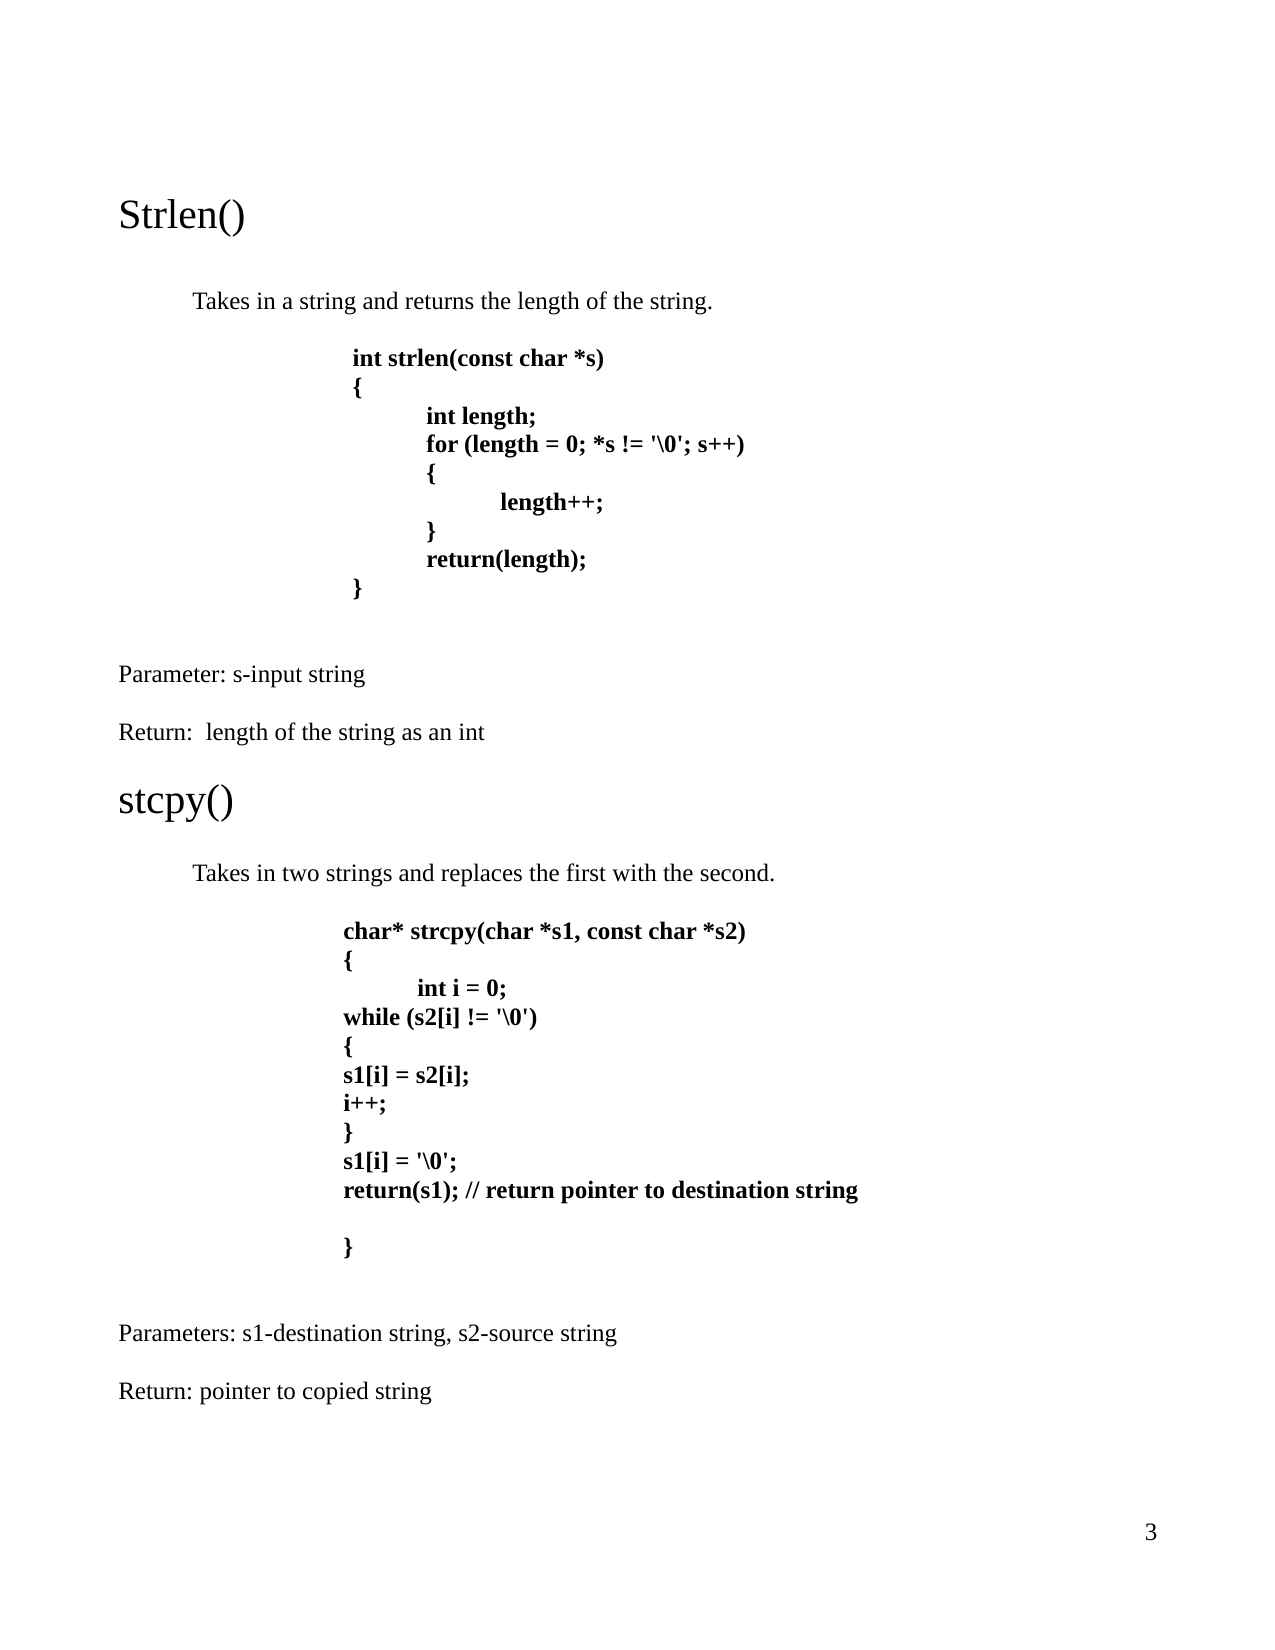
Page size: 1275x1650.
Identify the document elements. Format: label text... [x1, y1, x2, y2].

text Takes in a string and returns the length of the string. [118, 286, 1157, 314]
text int strlen(const char *s) [352, 343, 1157, 372]
text Parameter: s-input string [118, 659, 1157, 688]
text { [343, 945, 1157, 973]
text Takes in two strings and replaces the first with the second. [118, 858, 1157, 887]
text return(s1); // return pointer to destination string [343, 1175, 1157, 1203]
text for (length = 0; *s != '\0'; s++) [352, 429, 1157, 458]
text { [352, 372, 1157, 401]
text return(length); [352, 544, 1157, 573]
text Parameters: s1-destination string, s2-source string [118, 1318, 1157, 1347]
text } [343, 1232, 1157, 1261]
text { [343, 1031, 1157, 1060]
text stcpy() [118, 774, 1157, 822]
text Strlen() [118, 190, 1157, 238]
text length++; [352, 487, 1157, 516]
text { [352, 458, 1157, 487]
text } [352, 516, 1157, 544]
text s1[i] = '\0'; [343, 1146, 1157, 1175]
text Return: length of the string as an int [118, 717, 1157, 746]
text } [352, 573, 1157, 602]
text int i = 0; [343, 973, 1157, 1002]
text i++; [343, 1088, 1157, 1117]
text Return: pointer to copied string [118, 1376, 1157, 1405]
text int length; [352, 401, 1157, 429]
text while (s2[i] != '\0') [343, 1002, 1157, 1031]
text char* strcpy(char *s1, const char *s2) [343, 916, 1157, 945]
text } [343, 1117, 1157, 1146]
text s1[i] = s2[i]; [343, 1060, 1157, 1088]
